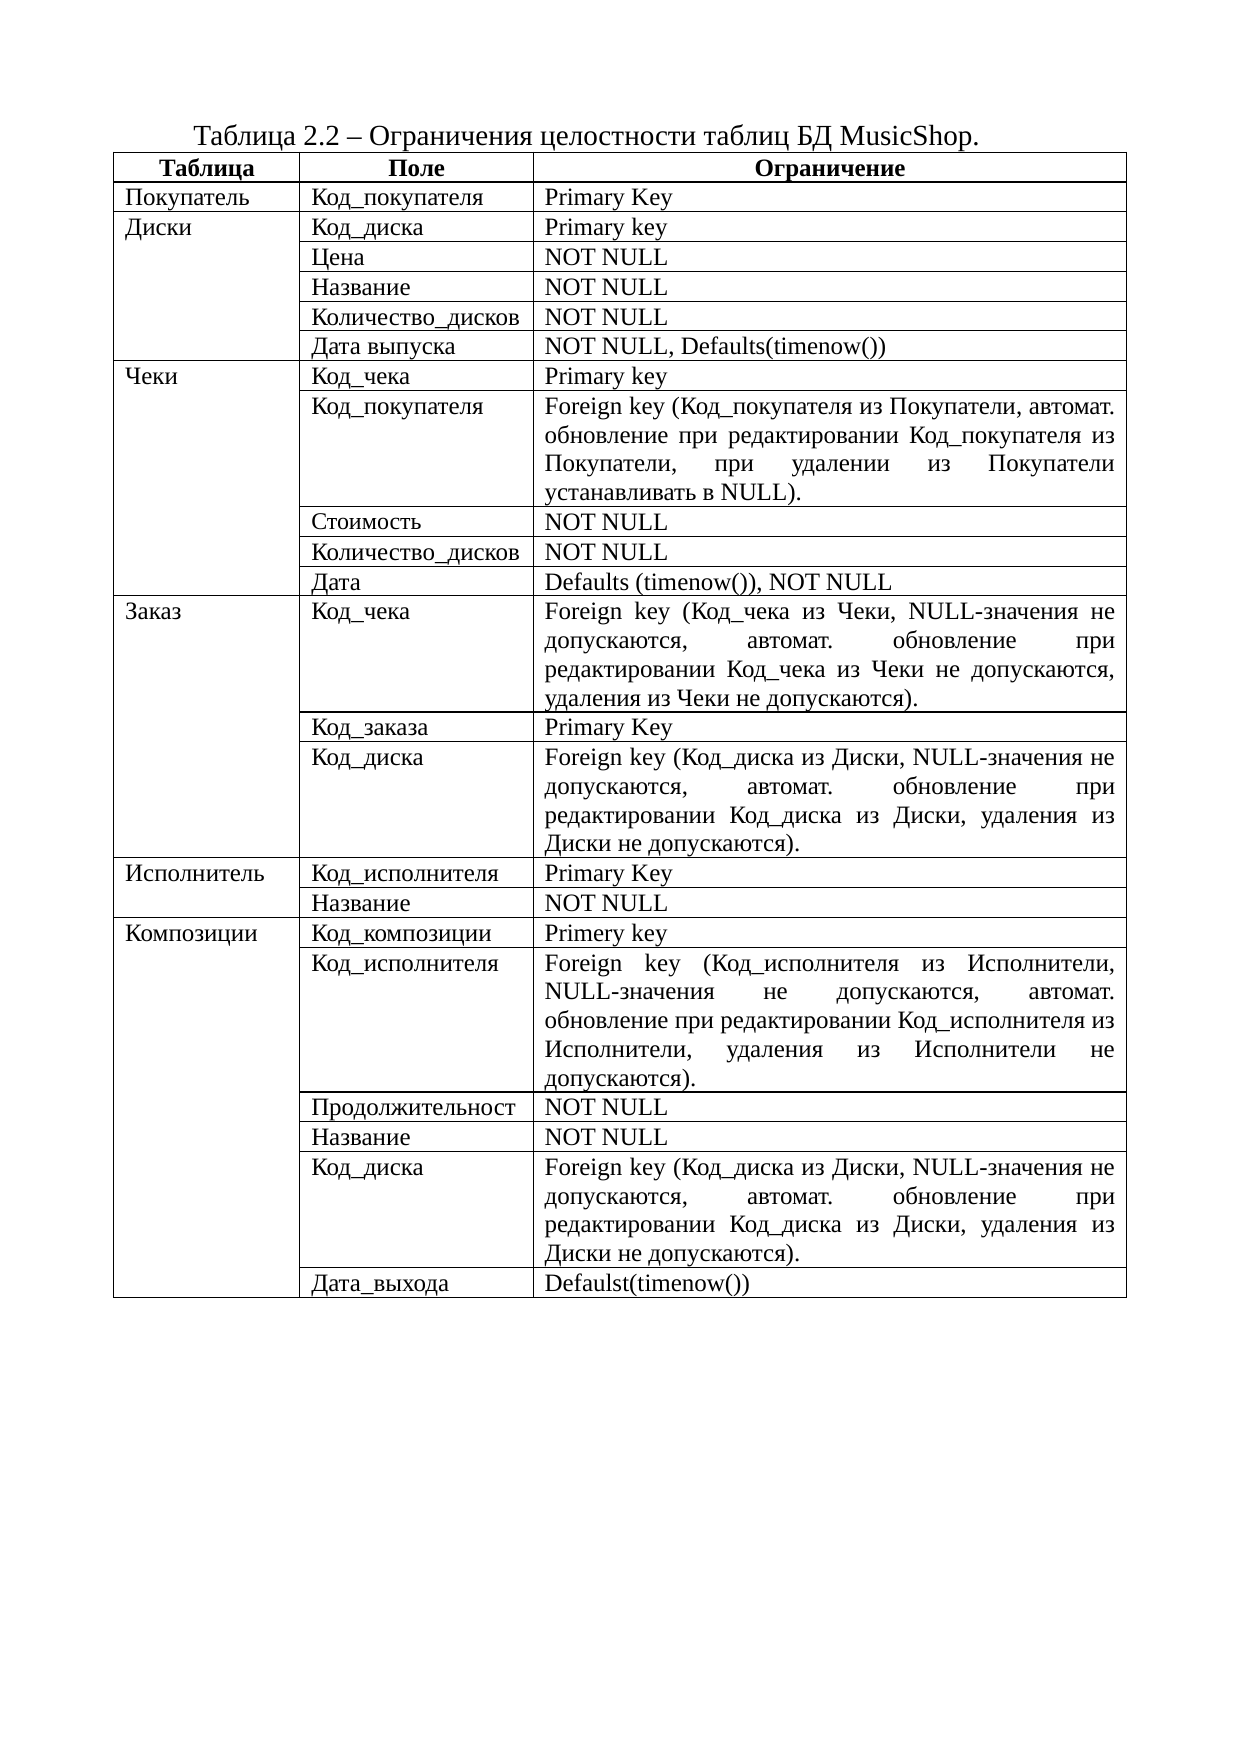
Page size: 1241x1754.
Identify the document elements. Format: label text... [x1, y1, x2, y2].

table_cell Foreign key (Код_диска из Диски, NULL-значения не допускаются, автомат. обновление при редактировании Код_диска из Диски, удаления из Диски не допускаются). [534, 742, 1126, 857]
table_cell Primary key [534, 361, 1126, 390]
table_cell Количество_дисков [300, 537, 533, 566]
table_cell Primery key [534, 918, 1126, 947]
table_cell Defaults (timenow()), NOT NULL [534, 567, 1126, 595]
table_header Ограничение [534, 153, 1126, 181]
table_cell NOT NULL [534, 242, 1126, 271]
table_cell Дата [300, 567, 533, 595]
table_cell NOT NULL [534, 302, 1126, 330]
table_cell Код_чека [300, 596, 533, 711]
table_cell Покупатель [114, 183, 299, 211]
table_cell Дата_выхода [300, 1268, 533, 1297]
table_cell Primary key [534, 212, 1126, 241]
table_cell Foreign key (Код_диска из Диски, NULL-значения не допускаются, автомат. обновление при редактировании Код_диска из Диски, удаления из Диски не допускаются). [534, 1152, 1126, 1267]
table_cell Цена [300, 242, 533, 271]
table_cell NOT NULL [534, 888, 1126, 917]
table_cell Код_покупателя [300, 183, 533, 211]
table_cell NOT NULL [534, 1122, 1126, 1151]
table_cell Код_композиции [300, 918, 533, 947]
text Таблица 2.2 – Ограничения целостности таблиц БД MusicShop. [118, 118, 1122, 152]
table_cell NOT NULL [534, 1093, 1126, 1121]
table_header Таблица [114, 153, 299, 181]
table_cell Foreign key (Код_чека из Чеки, NULL-значения не допускаются, автомат. обновление при редактировании Код_чека из Чеки не допускаются, удаления из Чеки не допускаются). [534, 596, 1126, 711]
table_cell Название [300, 272, 533, 301]
table_cell Код_чека [300, 361, 533, 390]
table_cell NOT NULL [534, 272, 1126, 301]
table_cell Продолжительност [300, 1093, 533, 1121]
table_cell Код_заказа [300, 713, 533, 741]
table_cell Диски [114, 212, 299, 360]
table_cell Код_диска [300, 1152, 533, 1267]
table_cell Код_диска [300, 212, 533, 241]
table_cell NOT NULL, Defaults(timenow()) [534, 331, 1126, 360]
table_cell Чеки [114, 361, 299, 595]
table_header Поле [300, 153, 533, 181]
table_cell Primary Key [534, 858, 1126, 887]
table_cell NOT NULL [534, 537, 1126, 566]
table_cell Название [300, 888, 533, 917]
table_cell Заказ [114, 596, 299, 857]
table_cell Код_диска [300, 742, 533, 857]
table_cell Количество_дисков [300, 302, 533, 330]
table_cell Название [300, 1122, 533, 1151]
table_cell Исполнитель [114, 858, 299, 917]
table_cell NOT NULL [534, 507, 1126, 536]
table_cell Foreign key (Код_покупателя из Покупатели, автомат. обновление при редактировании Код_покупателя из Покупатели, при удалении из Покупатели устанавливать в NULL). [534, 391, 1126, 506]
table_cell Foreign key (Код_исполнителя из Исполнители, NULL-значения не допускаются, автомат. обновление при редактировании Код_исполнителя из Исполнители, удаления из Исполнители не допускаются). [534, 948, 1126, 1091]
table_cell Код_исполнителя [300, 948, 533, 1091]
table_cell Дата выпуска [300, 331, 533, 360]
table_cell Код_исполнителя [300, 858, 533, 887]
table_cell Стоимость [300, 507, 533, 536]
table_cell Композиции [114, 918, 299, 1297]
table_cell Primary Key [534, 183, 1126, 211]
table_cell Defaulst(timenow()) [534, 1268, 1126, 1297]
table_cell Код_покупателя [300, 391, 533, 506]
table_cell Primary Key [534, 713, 1126, 741]
